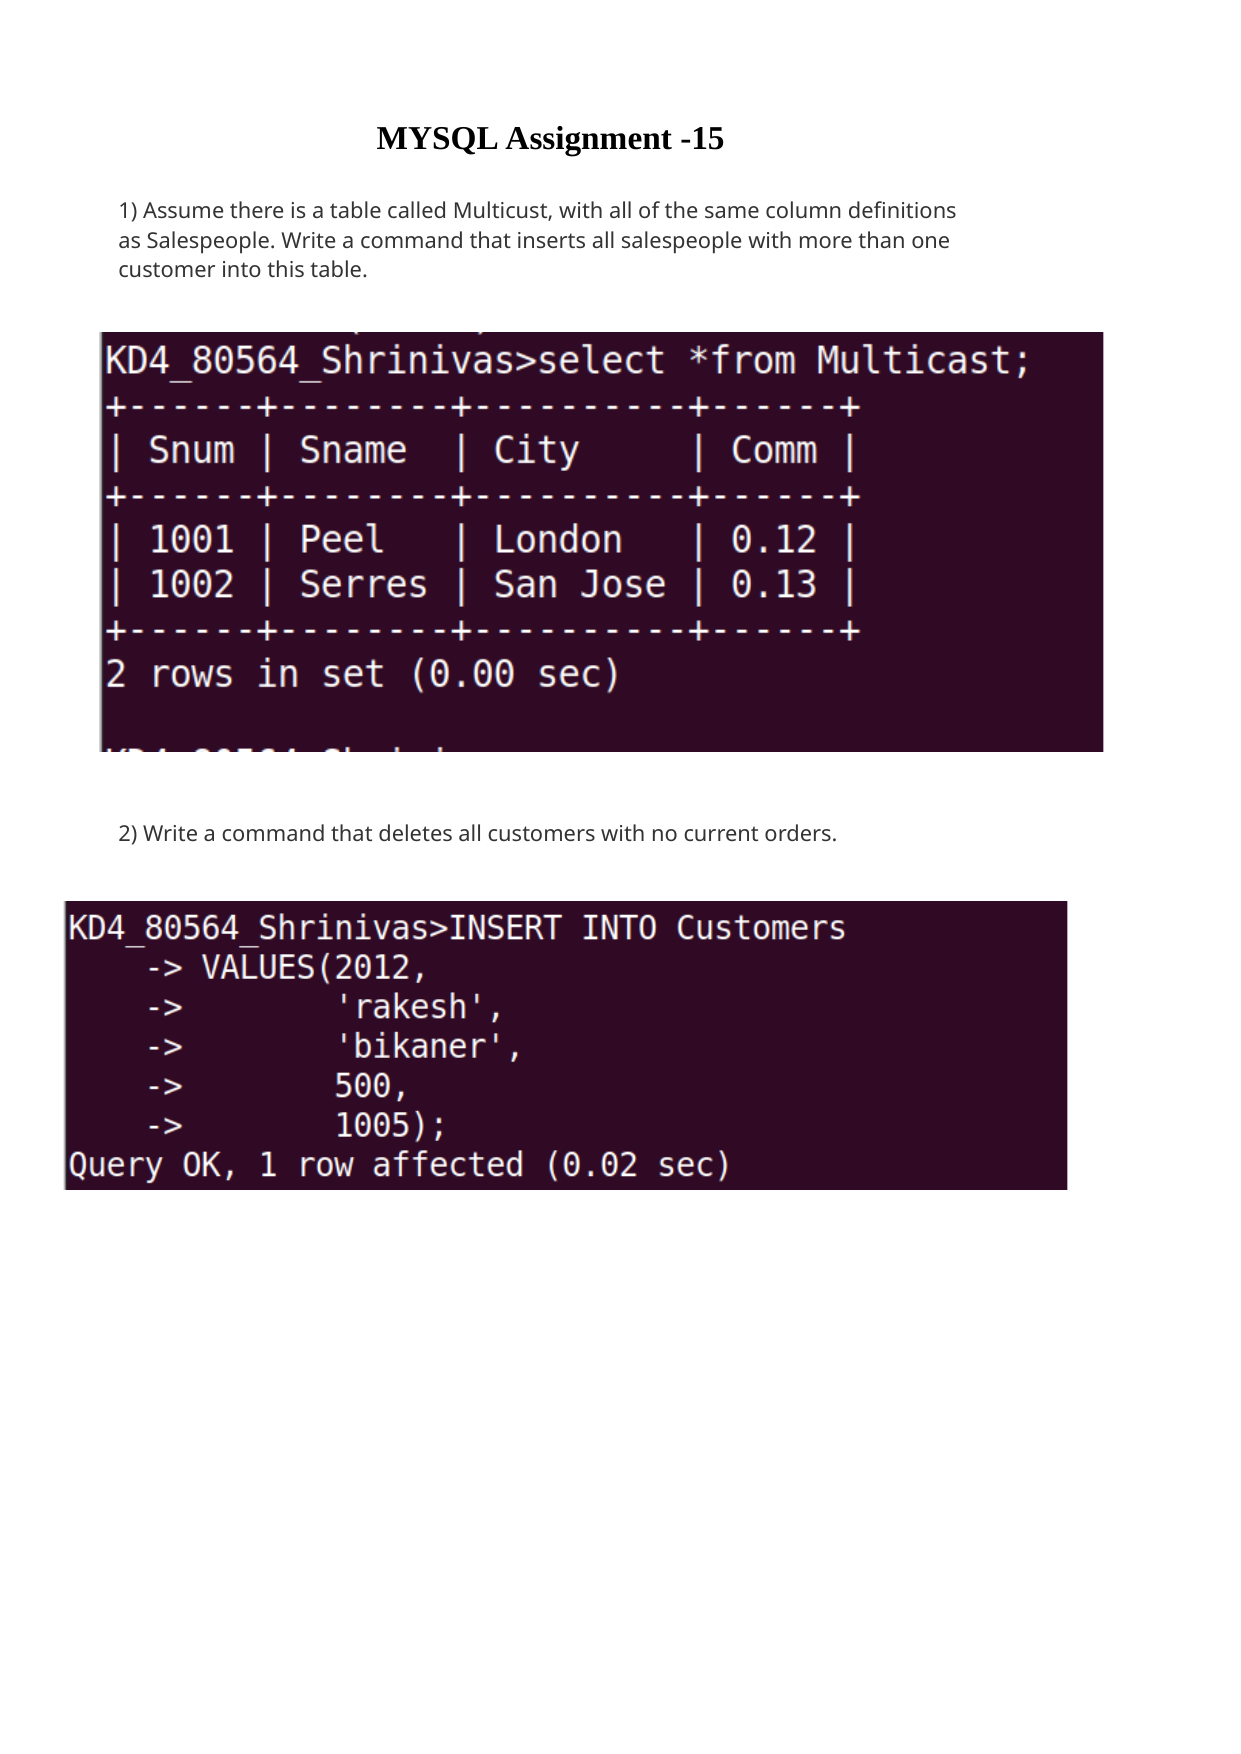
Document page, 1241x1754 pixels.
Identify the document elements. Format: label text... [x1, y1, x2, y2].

text 1) Assume there is a table called Multicust, with all of the same column definitions as Salespeople. Write a command that inserts all salespeople with more than one customer into this table. [118, 195, 1122, 284]
picture [99, 332, 1104, 752]
picture [63, 901, 1068, 1190]
text MYSQL Assignment -15 [118, 118, 1122, 156]
text 2) Write a command that deletes all customers with no current orders. [118, 818, 1122, 848]
